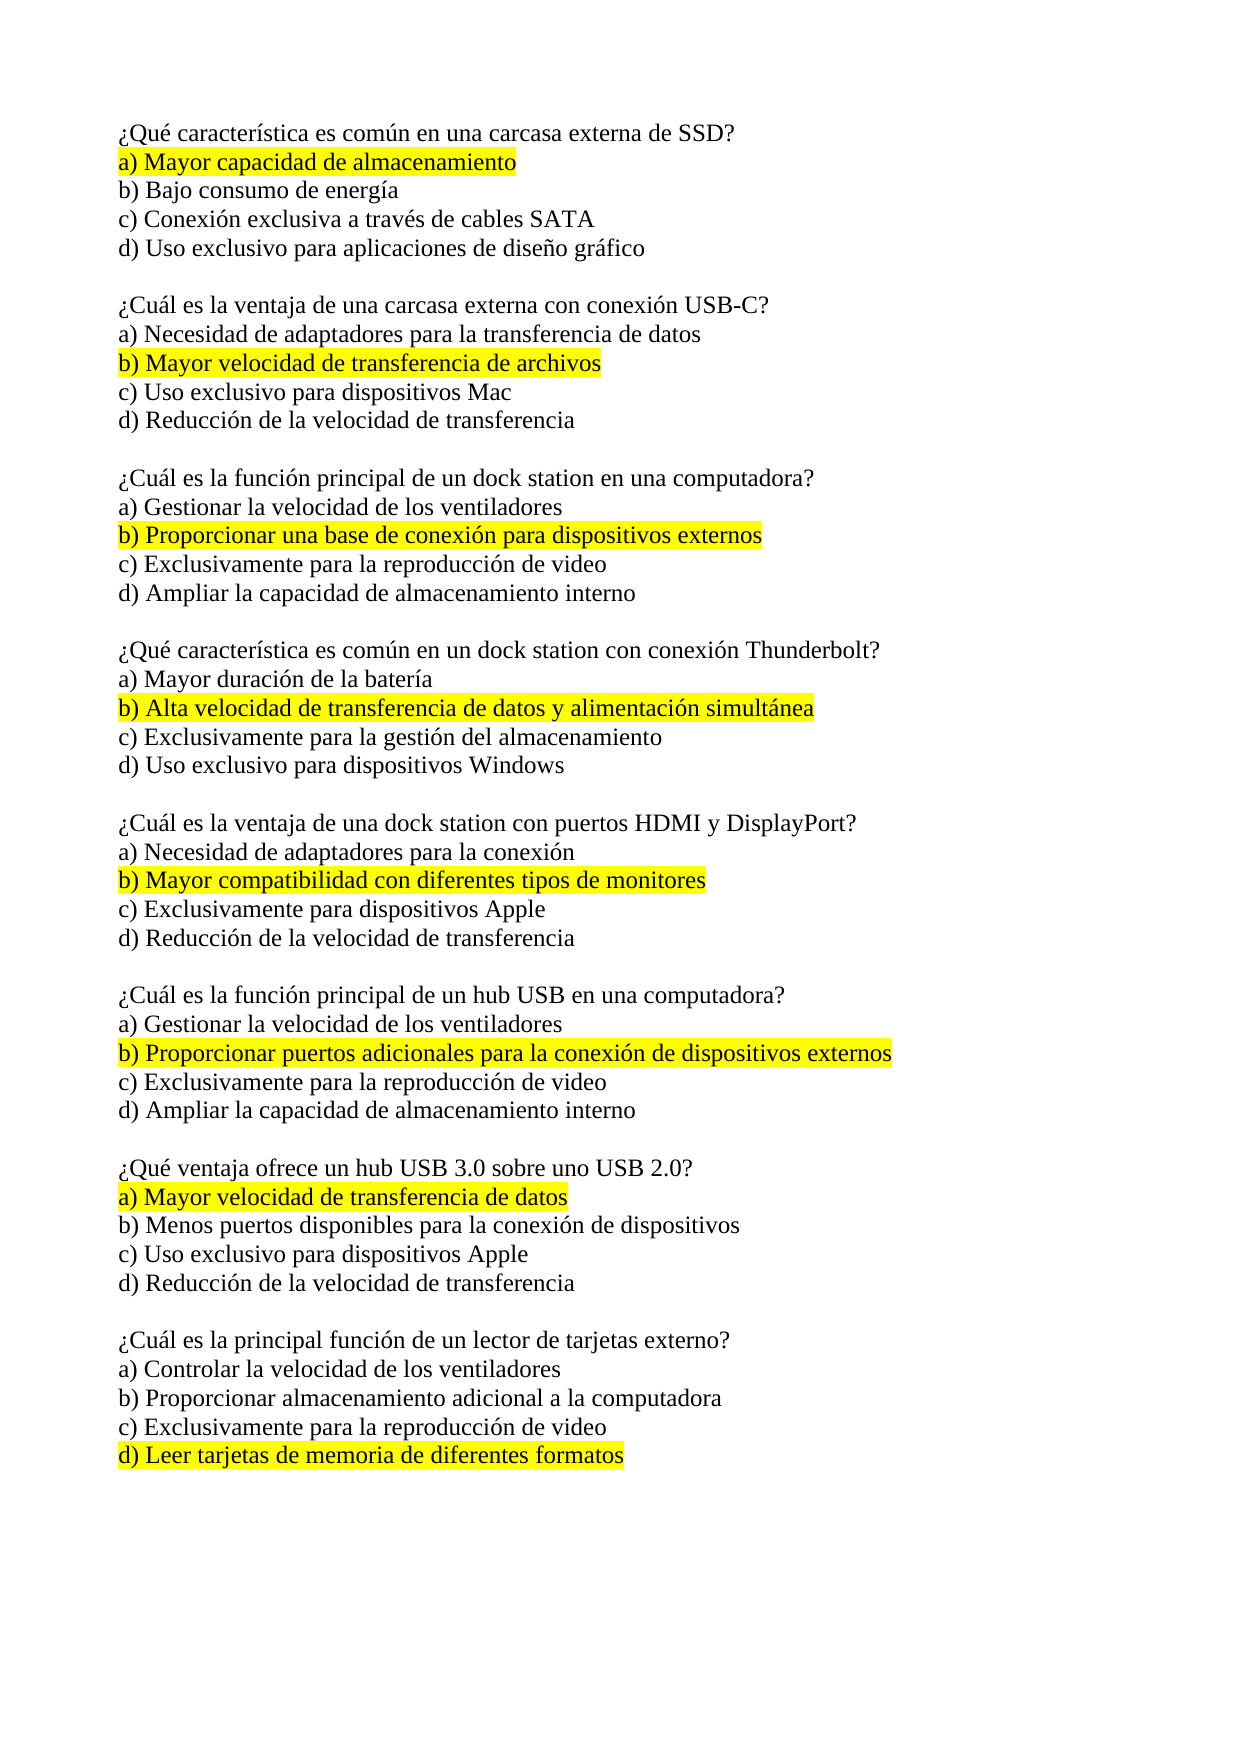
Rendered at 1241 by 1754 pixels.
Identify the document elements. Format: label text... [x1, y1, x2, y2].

text b) Mayor velocidad de transferencia de archivos [118, 348, 1122, 377]
text c) Exclusivamente para la gestión del almacenamiento [118, 722, 1122, 751]
text c) Exclusivamente para la reproducción de video [118, 1412, 1122, 1441]
text c) Exclusivamente para la reproducción de video [118, 549, 1122, 578]
text ¿Cuál es la principal función de un lector de tarjetas externo? [118, 1326, 1122, 1354]
text ¿Cuál es la ventaja de una carcasa externa con conexión USB-C? [118, 291, 1122, 319]
text d) Uso exclusivo para aplicaciones de diseño gráfico [118, 233, 1122, 262]
text a) Necesidad de adaptadores para la transferencia de datos [118, 319, 1122, 348]
text d) Ampliar la capacidad de almacenamiento interno [118, 578, 1122, 607]
text d) Ampliar la capacidad de almacenamiento interno [118, 1096, 1122, 1124]
text c) Exclusivamente para dispositivos Apple [118, 894, 1122, 923]
text d) Uso exclusivo para dispositivos Windows [118, 751, 1122, 779]
text b) Mayor compatibilidad con diferentes tipos de monitores [118, 866, 1122, 894]
text a) Gestionar la velocidad de los ventiladores [118, 492, 1122, 521]
text d) Reducción de la velocidad de transferencia [118, 923, 1122, 952]
text d) Reducción de la velocidad de transferencia [118, 406, 1122, 434]
text d) Leer tarjetas de memoria de diferentes formatos [118, 1441, 1122, 1469]
text b) Proporcionar almacenamiento adicional a la computadora [118, 1383, 1122, 1412]
text a) Necesidad de adaptadores para la conexión [118, 837, 1122, 866]
text c) Uso exclusivo para dispositivos Apple [118, 1239, 1122, 1268]
text b) Menos puertos disponibles para la conexión de dispositivos [118, 1211, 1122, 1239]
text ¿Cuál es la ventaja de una dock station con puertos HDMI y DisplayPort? [118, 808, 1122, 837]
text b) Alta velocidad de transferencia de datos y alimentación simultánea [118, 693, 1122, 722]
text a) Mayor velocidad de transferencia de datos [118, 1182, 1122, 1211]
text a) Mayor capacidad de almacenamiento [118, 147, 1122, 176]
text a) Gestionar la velocidad de los ventiladores [118, 1009, 1122, 1038]
text c) Conexión exclusiva a través de cables SATA [118, 204, 1122, 233]
text b) Proporcionar una base de conexión para dispositivos externos [118, 521, 1122, 549]
text c) Uso exclusivo para dispositivos Mac [118, 377, 1122, 406]
text c) Exclusivamente para la reproducción de video [118, 1067, 1122, 1096]
text ¿Qué característica es común en un dock station con conexión Thunderbolt? [118, 636, 1122, 664]
text a) Controlar la velocidad de los ventiladores [118, 1354, 1122, 1383]
text d) Reducción de la velocidad de transferencia [118, 1268, 1122, 1297]
text b) Bajo consumo de energía [118, 176, 1122, 204]
text ¿Cuál es la función principal de un hub USB en una computadora? [118, 981, 1122, 1009]
text ¿Cuál es la función principal de un dock station en una computadora? [118, 463, 1122, 492]
text a) Mayor duración de la batería [118, 664, 1122, 693]
text ¿Qué característica es común en una carcasa externa de SSD? [118, 118, 1122, 147]
text b) Proporcionar puertos adicionales para la conexión de dispositivos externos [118, 1038, 1122, 1067]
text ¿Qué ventaja ofrece un hub USB 3.0 sobre uno USB 2.0? [118, 1153, 1122, 1182]
